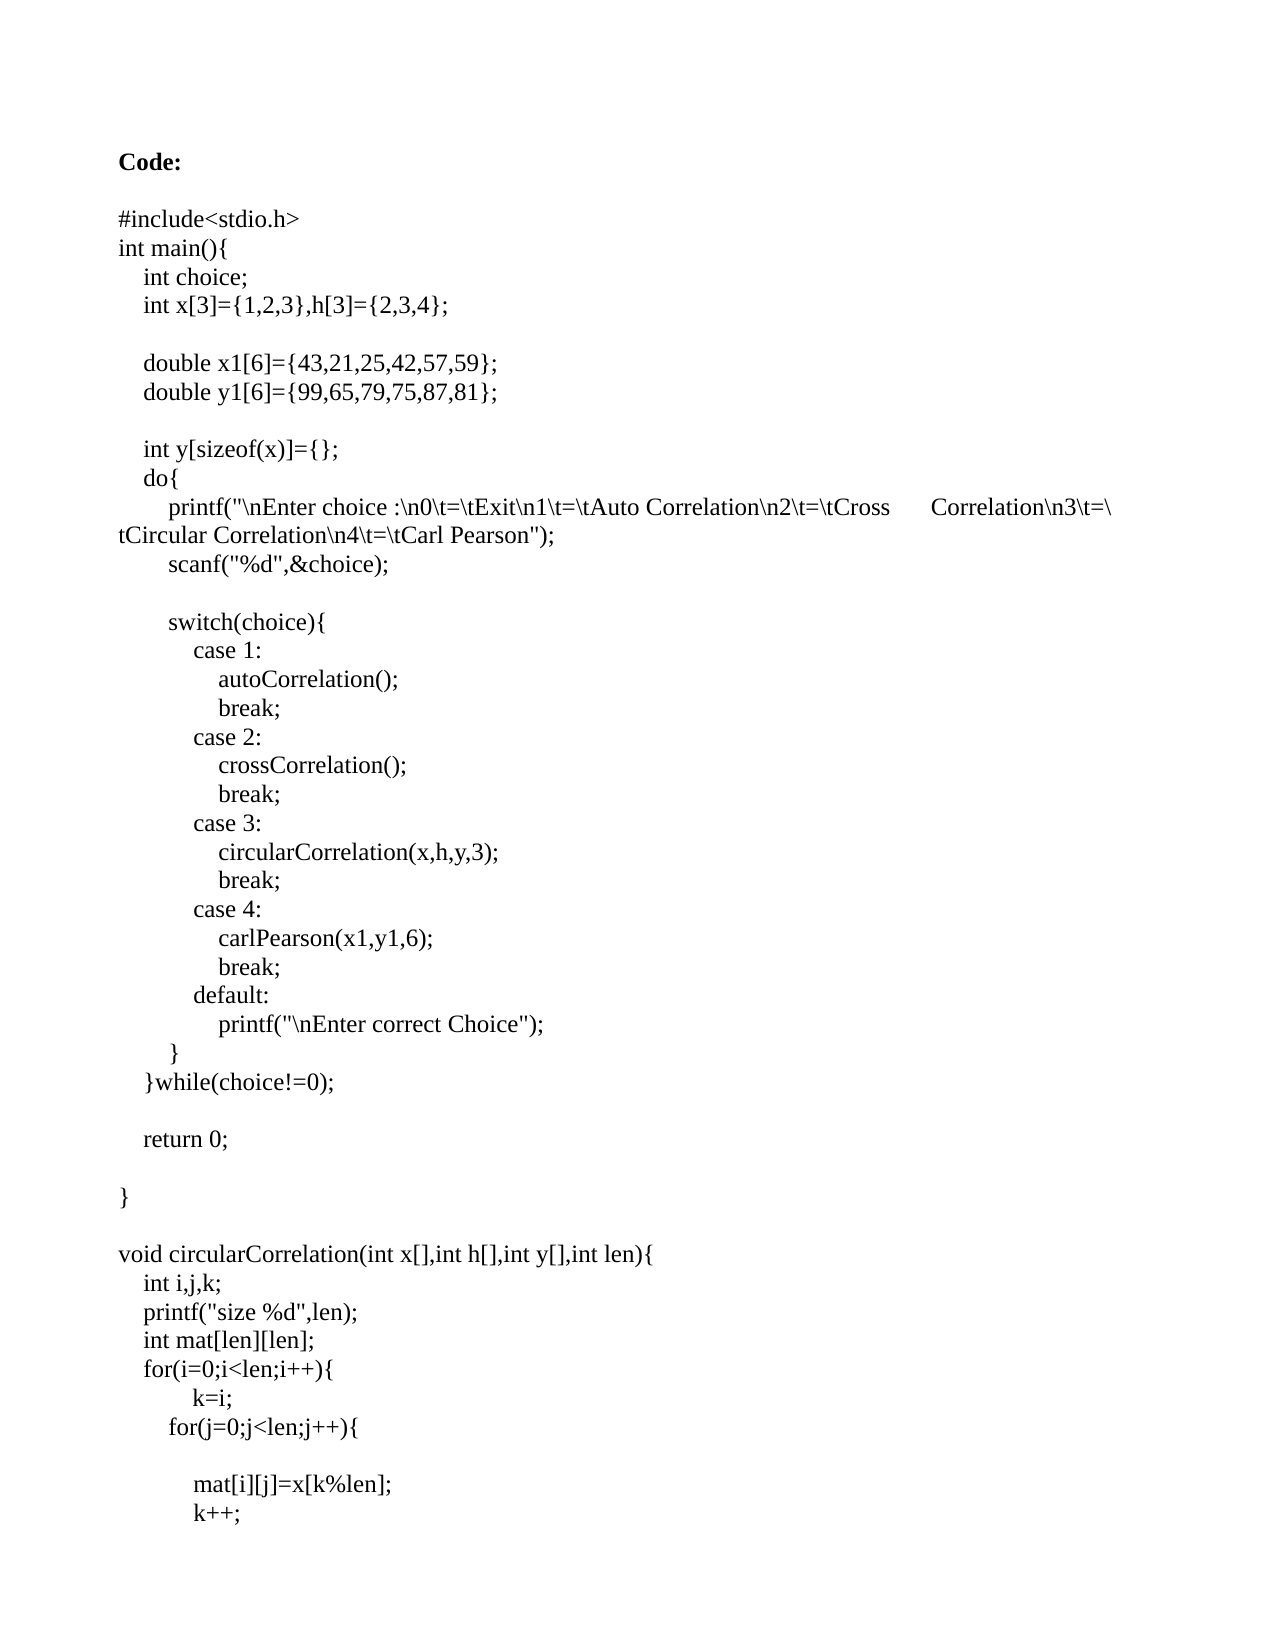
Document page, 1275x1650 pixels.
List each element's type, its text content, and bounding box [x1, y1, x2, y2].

text }while(choice!=0); [118, 1067, 1157, 1096]
text k=i; [118, 1383, 1157, 1412]
text k++; [118, 1498, 1157, 1527]
text case 2: [118, 722, 1157, 751]
text autoCorrelation(); [118, 664, 1157, 693]
text return 0; [118, 1124, 1157, 1153]
text case 1: [118, 636, 1157, 664]
text printf("size %d",len); [118, 1297, 1157, 1326]
text break; [118, 779, 1157, 808]
text int y[sizeof(x)]={}; [118, 434, 1157, 463]
text break; [118, 866, 1157, 894]
text } [118, 1182, 1157, 1211]
text do{ [118, 463, 1157, 492]
text for(j=0;j<len;j++){ [118, 1412, 1157, 1441]
text circularCorrelation(x,h,y,3); [118, 837, 1157, 866]
text scanf("%d",&choice); [118, 549, 1157, 578]
text case 4: [118, 894, 1157, 923]
text double x1[6]={43,21,25,42,57,59}; [118, 348, 1157, 377]
text printf("\nEnter correct Choice"); [118, 1009, 1157, 1038]
text case 3: [118, 808, 1157, 837]
text for(i=0;i<len;i++){ [118, 1354, 1157, 1383]
text default: [118, 981, 1157, 1009]
text carlPearson(x1,y1,6); [118, 923, 1157, 952]
text switch(choice){ [118, 607, 1157, 636]
text int main(){ [118, 233, 1157, 262]
text Code: [118, 147, 1157, 176]
text void circularCorrelation(int x[],int h[],int y[],int len){ [118, 1239, 1157, 1268]
text break; [118, 693, 1157, 722]
text crossCorrelation(); [118, 751, 1157, 779]
text int x[3]={1,2,3},h[3]={2,3,4}; [118, 291, 1157, 319]
text printf("\nEnter choice :\n0\t=\tExit\n1\t=\tAuto Correlation\n2\t=\tCross Correlation\n3\t=\tCircular Correlation\n4\t=\tCarl Pearson"); [118, 492, 1157, 549]
text mat[i][j]=x[k%len]; [118, 1469, 1157, 1498]
text #include<stdio.h> [118, 204, 1157, 233]
text int i,j,k; [118, 1268, 1157, 1297]
text } [118, 1038, 1157, 1067]
text break; [118, 952, 1157, 981]
text double y1[6]={99,65,79,75,87,81}; [118, 377, 1157, 406]
text int choice; [118, 262, 1157, 291]
text int mat[len][len]; [118, 1326, 1157, 1354]
